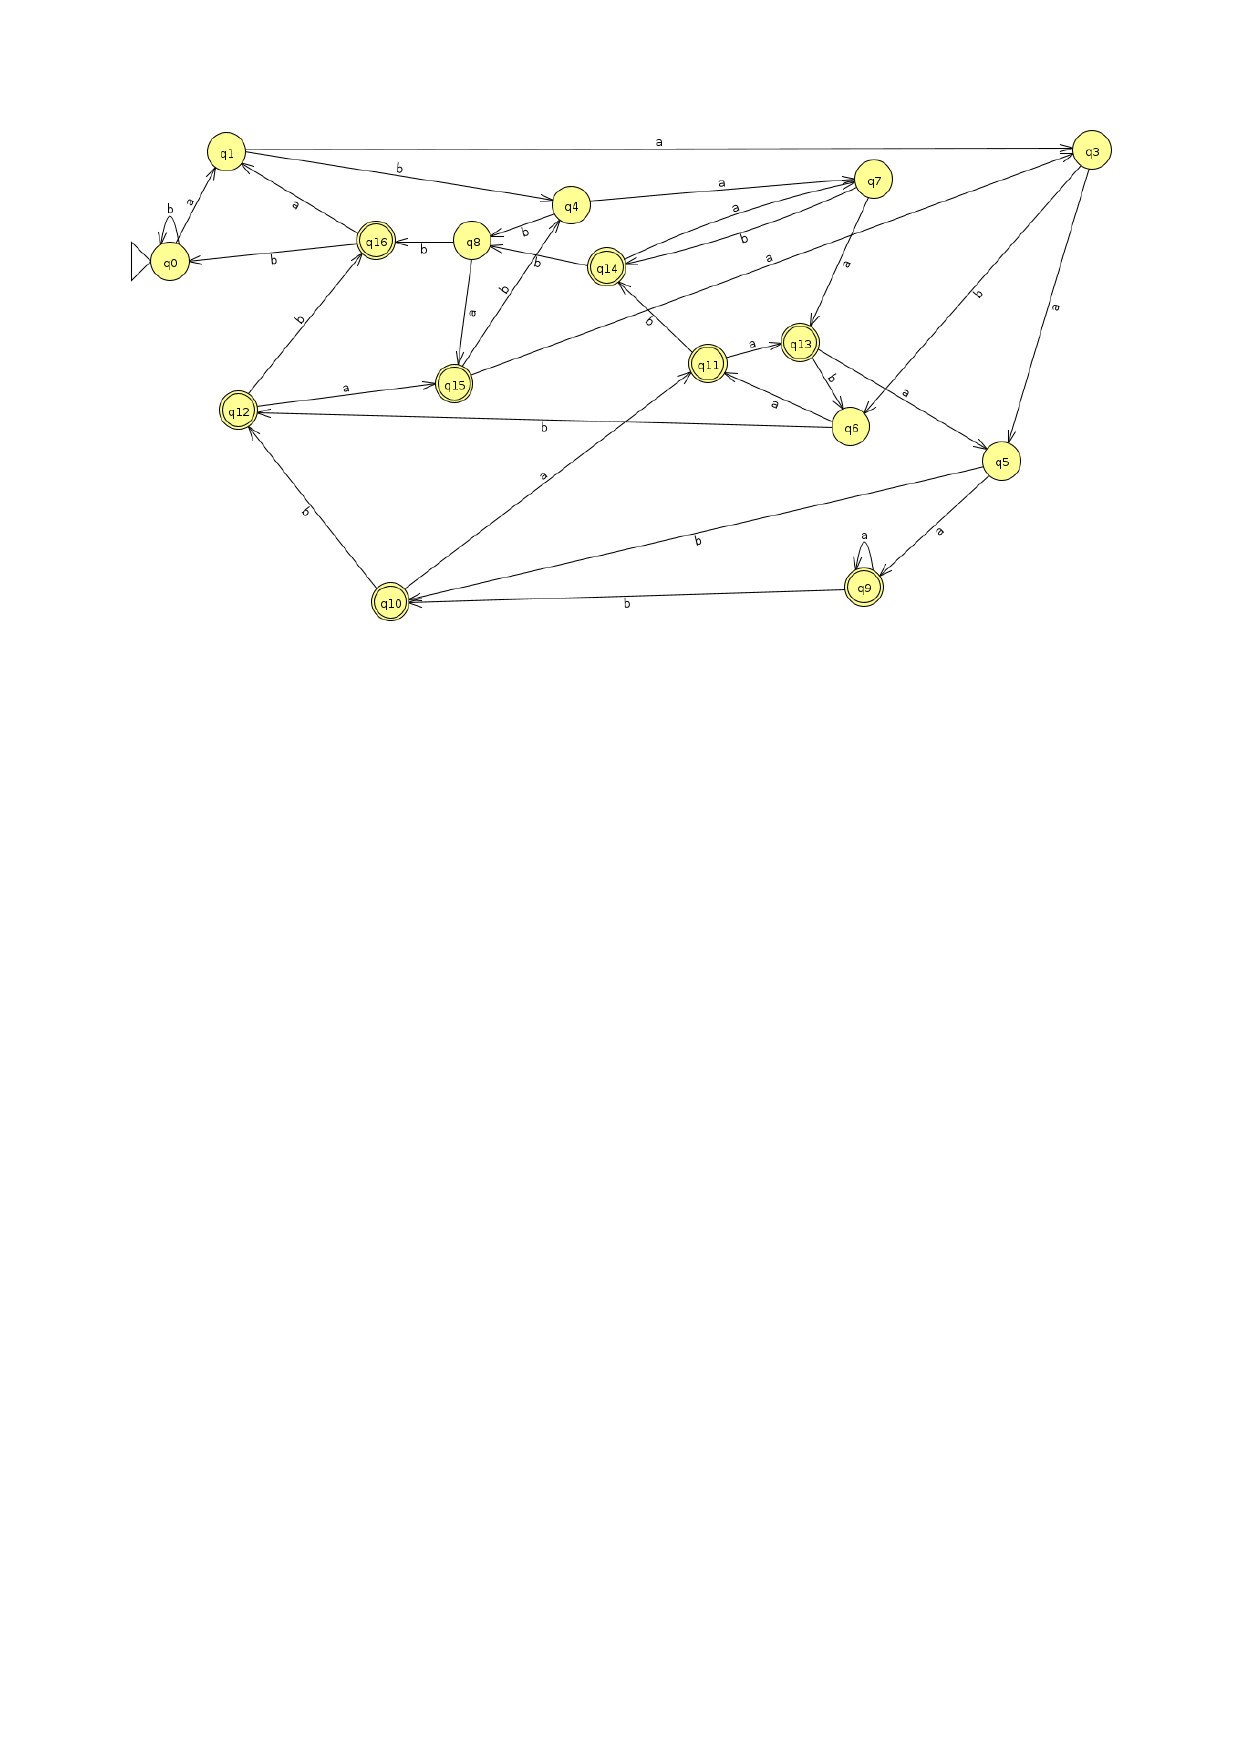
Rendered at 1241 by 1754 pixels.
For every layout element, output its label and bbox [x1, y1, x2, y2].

picture [118, 118, 1123, 630]
